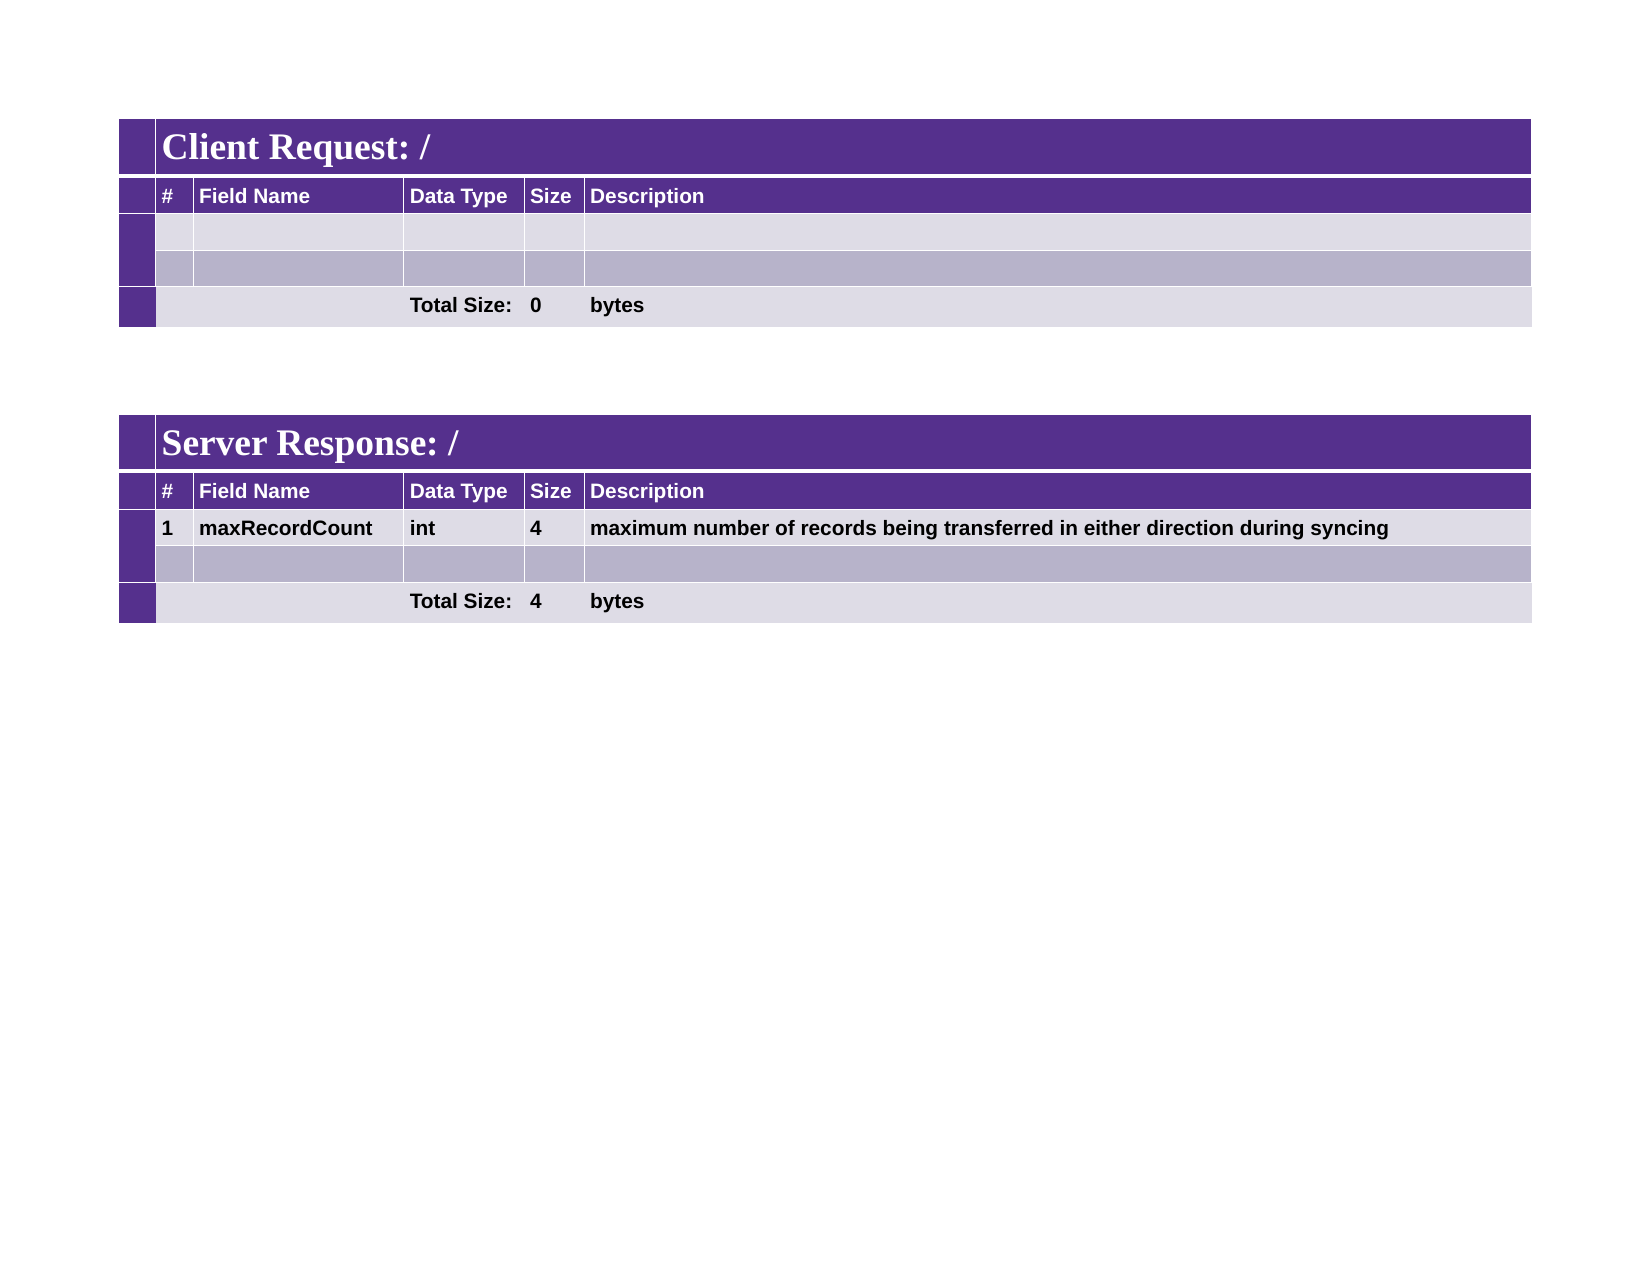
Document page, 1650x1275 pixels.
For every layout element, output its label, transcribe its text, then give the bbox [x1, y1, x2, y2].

table_cell [194, 214, 403, 250]
table_cell [119, 178, 155, 213]
table_cell [156, 214, 193, 250]
table_cell [525, 214, 584, 250]
table_cell [156, 583, 404, 623]
table_cell [119, 473, 155, 509]
table_cell # [156, 473, 193, 509]
table_cell [585, 546, 1531, 582]
table_header [119, 119, 155, 174]
table_cell Size [525, 178, 584, 213]
table_cell 1 [156, 510, 193, 545]
table_header Server Response: / [156, 415, 1531, 469]
table_cell [585, 214, 1531, 250]
table_cell [585, 251, 1531, 286]
table_cell 4 [524, 583, 584, 623]
table_cell bytes [584, 287, 1532, 327]
table_cell # [156, 178, 193, 213]
table_cell [156, 546, 193, 582]
table_cell Description [585, 178, 1531, 213]
table_cell [404, 546, 524, 582]
table_cell [525, 251, 584, 286]
table_cell maxRecordCount [194, 510, 403, 545]
table_cell 0 [524, 287, 584, 327]
table_header [119, 415, 155, 469]
table_cell int [404, 510, 524, 545]
table_cell [119, 214, 155, 286]
table_cell [194, 251, 403, 286]
table_cell Total Size: [404, 287, 524, 327]
table_cell Data Type [404, 178, 524, 213]
table_cell [119, 287, 156, 327]
table_cell Data Type [404, 473, 524, 509]
table_cell Size [525, 473, 584, 509]
table_cell [525, 546, 584, 582]
table_cell 4 [525, 510, 584, 545]
table_cell Description [585, 473, 1531, 509]
table_cell [119, 510, 155, 582]
table_cell [119, 583, 156, 623]
table_cell maximum number of records being transferred in either direction during syncing [585, 510, 1531, 545]
table_cell Total Size: [404, 583, 524, 623]
table_cell [404, 214, 524, 250]
table_cell [156, 251, 193, 286]
table_header Client Request: / [156, 119, 1531, 174]
table_cell Field Name [194, 178, 403, 213]
table_cell Field Name [194, 473, 403, 509]
table_cell bytes [584, 583, 1532, 623]
table_cell [194, 546, 403, 582]
table_cell [404, 251, 524, 286]
table_cell [156, 287, 404, 327]
